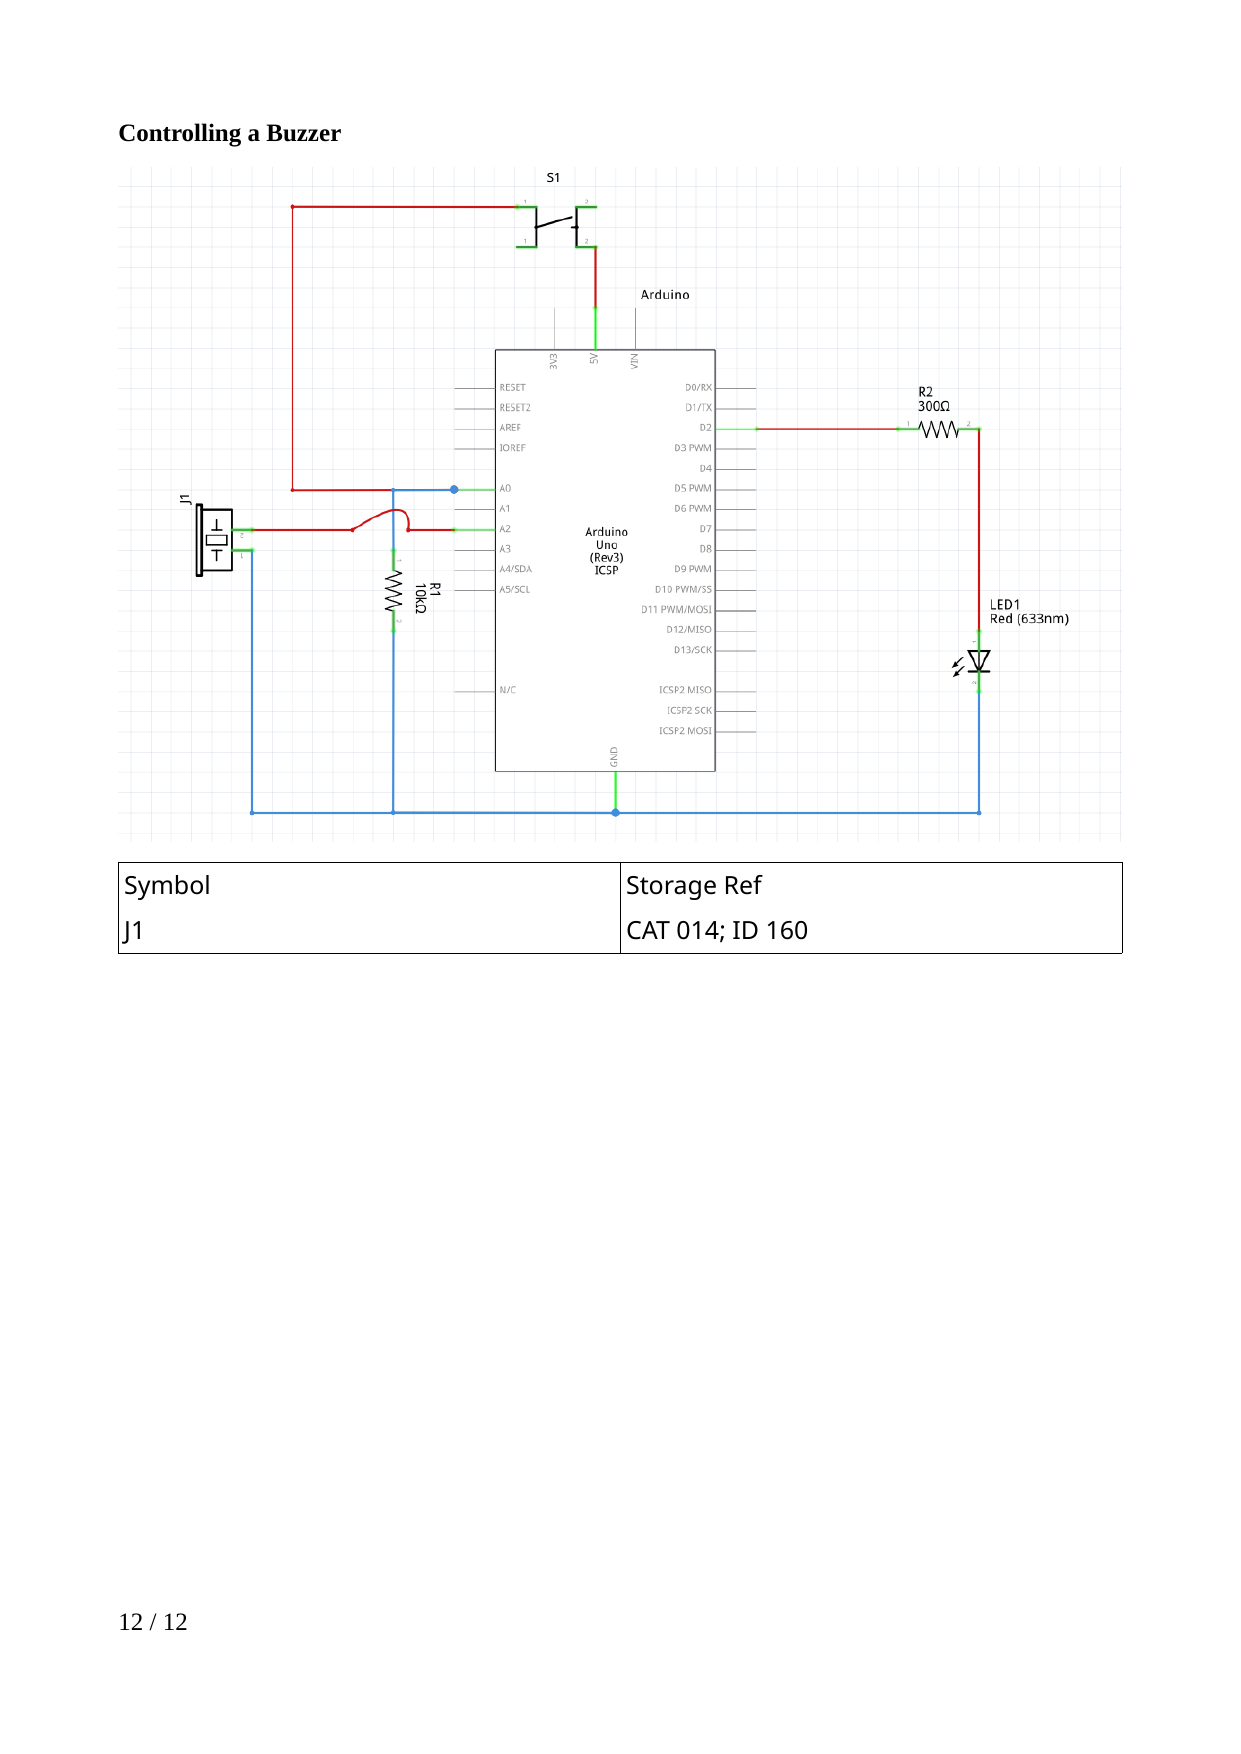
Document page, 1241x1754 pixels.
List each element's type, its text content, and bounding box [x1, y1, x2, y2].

picture [118, 167, 1123, 842]
text Controlling a Buzzer [118, 118, 1122, 147]
table_header Storage Ref [621, 863, 1122, 907]
table_cell CAT 014; ID 160 [621, 907, 1122, 953]
table_cell J1 [119, 907, 620, 953]
table_header Symbol [119, 863, 620, 907]
